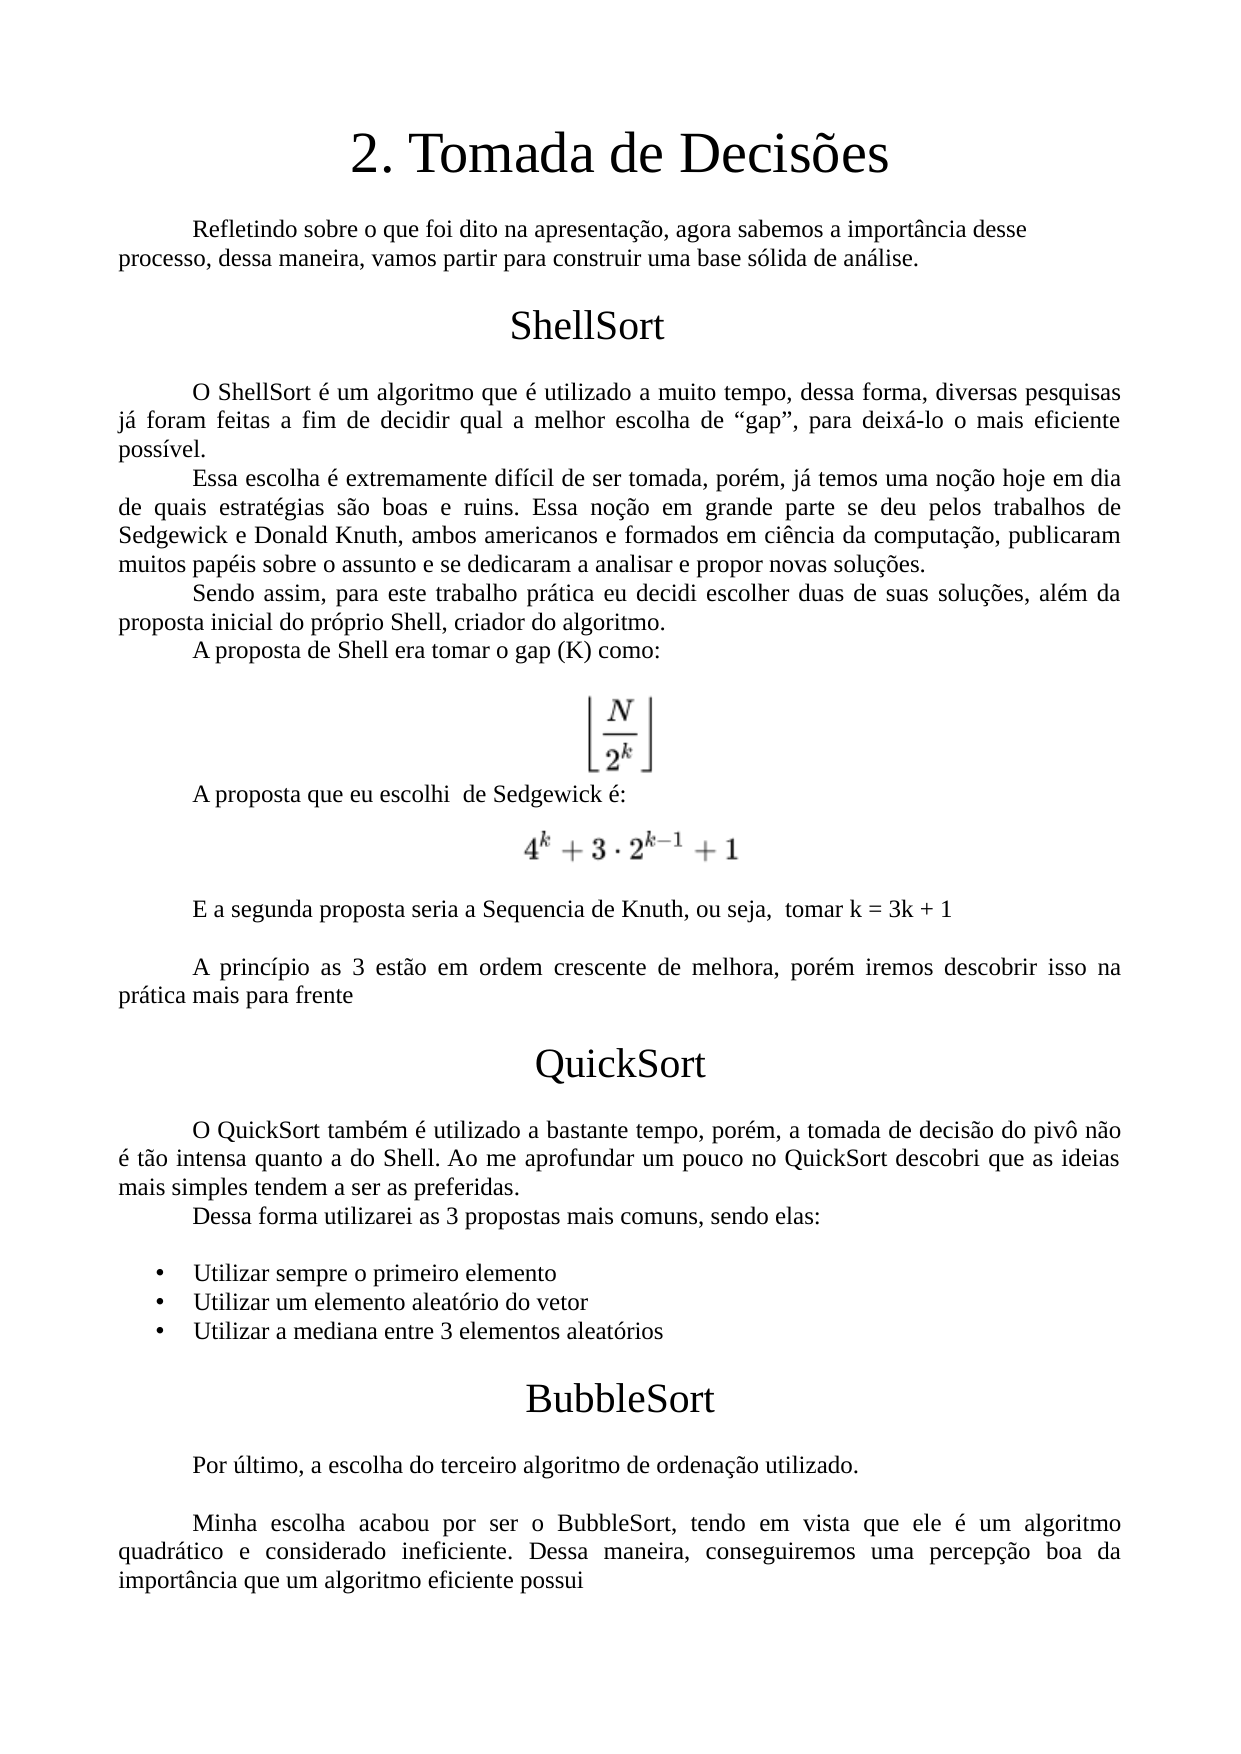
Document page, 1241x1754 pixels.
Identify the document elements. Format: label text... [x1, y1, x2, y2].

text A proposta que eu escolhi de Sedgewick é: [118, 779, 1122, 808]
text Sendo assim, para este trabalho prática eu decidi escolher duas de suas soluções, além da proposta inicial do próprio Shell, criador do algoritmo. [118, 578, 1122, 636]
list Utilizar um elemento aleatório do vetor [156, 1287, 1122, 1316]
text Essa escolha é extremamente difícil de ser tomada, porém, já temos uma noção hoje em dia de quais estratégias são boas e ruins. Essa noção em grande parte se deu pelos trabalhos de Sedgewick e Donald Knuth, ambos americanos e formados em ciência da computação, publicaram muitos papéis sobre o assunto e se dedicaram a analisar e propor novas soluções. [118, 463, 1122, 578]
text O QuickSort também é utilizado a bastante tempo, porém, a tomada de decisão do pivô não é tão intensa quanto a do Shell. Ao me aprofundar um pouco no QuickSort descobri que as ideias mais simples tendem a ser as preferidas. [118, 1115, 1122, 1201]
text Refletindo sobre o que foi dito na apresentação, agora sabemos a importância desse processo, dessa maneira, vamos partir para construir uma base sólida de análise. [118, 214, 1122, 271]
text A princípio as 3 estão em ordem crescente de melhora, porém iremos descobrir isso na prática mais para frente [118, 952, 1122, 1009]
list Utilizar sempre o primeiro elemento [156, 1258, 1122, 1287]
picture [522, 828, 742, 866]
list Utilizar a mediana entre 3 elementos aleatórios [156, 1316, 1122, 1345]
text Dessa forma utilizarei as 3 propostas mais comuns, sendo elas: [118, 1201, 1122, 1230]
text E a segunda proposta seria a Sequencia de Knuth, ou seja, tomar k = 3k + 1 [118, 894, 1122, 923]
text 2. Tomada de Decisões [118, 118, 1122, 185]
text Minha escolha acabou por ser o BubbleSort, tendo em vista que ele é um algoritmo quadrático e considerado ineficiente. Dessa maneira, conseguiremos uma percepção boa da importância que um algoritmo eficiente possui [118, 1508, 1122, 1594]
picture [581, 693, 660, 776]
text Por último, a escolha do terceiro algoritmo de ordenação utilizado. [118, 1450, 1122, 1479]
text BubbleSort [118, 1373, 1122, 1421]
text QuickSort [118, 1038, 1122, 1086]
text A proposta de Shell era tomar o gap (K) como: [118, 636, 1122, 664]
text O ShellSort é um algoritmo que é utilizado a muito tempo, dessa forma, diversas pesquisas já foram feitas a fim de decidir qual a melhor escolha de “gap”, para deixá-lo o mais eficiente possível. [118, 377, 1122, 463]
text ShellSort [118, 300, 1122, 348]
